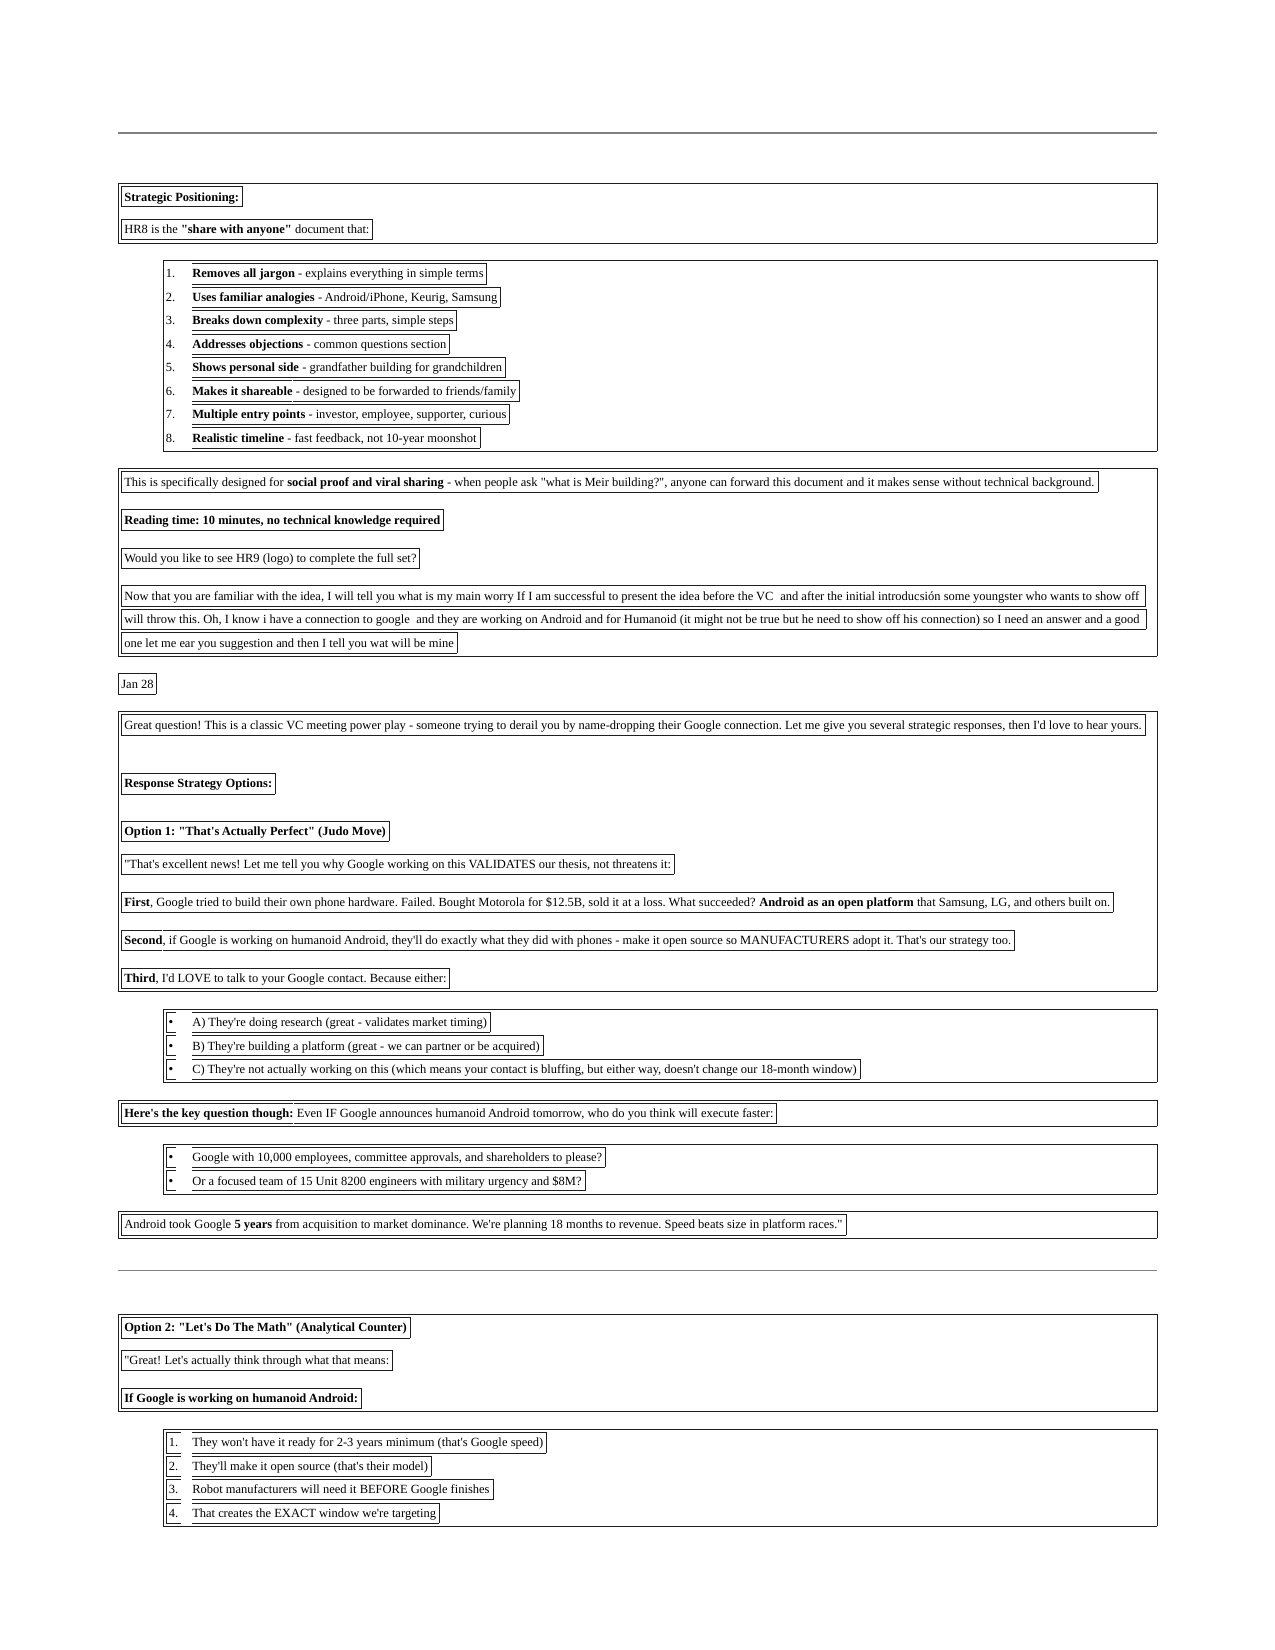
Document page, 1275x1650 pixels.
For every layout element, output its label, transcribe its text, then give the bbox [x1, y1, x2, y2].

list Shows personal side - grandfather building for grandchildren [164, 354, 1157, 377]
list Breaks down complexity - three parts, simple steps [164, 307, 1157, 331]
list Robot manufacturers will need it BEFORE Google finishes [164, 1476, 1157, 1499]
text Reading time: 10 minutes, no technical knowledge required [119, 506, 1157, 530]
subtitle Option 1: "That's Actually Perfect" (Judo Move) [119, 818, 1157, 841]
text Great question! This is a classic VC meeting power play - someone trying to derail you by name-dropping their Google connection. Let me give you several strategic responses, then I'd love to hear yours. [119, 712, 1157, 735]
text Would you like to see HR9 (logo) to complete the full set? [119, 544, 1157, 568]
text If Google is working on humanoid Android: [119, 1385, 1157, 1411]
list Addresses objections - common questions section [164, 331, 1157, 354]
text Third, I'd LOVE to talk to your Google contact. Because either: [119, 965, 1157, 991]
list Removes all jargon - explains everything in simple terms [164, 261, 1157, 284]
list Realistic timeline - fast feedback, not 10-year moonshot [164, 424, 1157, 451]
text Jan 28 [119, 674, 156, 694]
subtitle Response Strategy Options: [119, 770, 1157, 794]
list They'll make it open source (that's their model) [164, 1453, 1157, 1476]
text Now that you are familiar with the idea, I will tell you what is my main worry If I am successful to present the idea before the VC and after the initial introducsión some youngster who wants to show off will throw this. Oh, I know i have a connection to google and they are working on Android and for Humanoid (it might not be true but he need to show off his connection) so I need an answer and a good one let me ear you suggestion and then I tell you wat will be mine [119, 582, 1157, 656]
text HR8 is the "share with anyone" document that: [119, 216, 1157, 243]
text This is specifically designed for social proof and viral sharing - when people ask "what is Meir building?", anyone can forward this document and it makes sense without technical background. [119, 469, 1157, 492]
list They won't have it ready for 2-3 years minimum (that's Google speed) [164, 1430, 1157, 1453]
list B) They're building a platform (great - we can partner or be acquired) [164, 1032, 1157, 1056]
list Makes it shareable - designed to be forwarded to friends/family [164, 377, 1157, 401]
text "Great! Let's actually think through what that means: [119, 1347, 1157, 1371]
text First, Google tried to build their own phone hardware. Failed. Bought Motorola for $12.5B, sold it at a loss. What succeeded? Android as an open platform that Samsung, LG, and others built on. [119, 889, 1157, 912]
subtitle Option 2: "Let's Do The Math" (Analytical Counter) [119, 1315, 1157, 1338]
list A) They're doing research (great - validates market timing) [164, 1010, 1157, 1032]
list Multiple entry points - investor, employee, supporter, curious [164, 401, 1157, 424]
text Second, if Google is working on humanoid Android, they'll do exactly what they did with phones - make it open source so MANUFACTURERS adopt it. That's our strategy too. [119, 927, 1157, 950]
list Or a focused team of 15 Unit 8200 engineers with military urgency and $8M? [164, 1167, 1157, 1194]
text Android took Google 5 years from acquisition to market dominance. We're planning 18 months to revenue. Speed beats size in platform races." [119, 1212, 1157, 1238]
text [157, 673, 1157, 694]
list C) They're not actually working on this (which means your contact is bluffing, but either way, doesn't change our 18-month window) [164, 1056, 1157, 1082]
list That creates the EXACT window we're targeting [164, 1499, 1157, 1526]
text Here's the key question though: Even IF Google announces humanoid Android tomorrow, who do you think will execute faster: [119, 1101, 1157, 1126]
subtitle Strategic Positioning: [119, 184, 1157, 207]
list Google with 10,000 employees, committee approvals, and shareholders to please? [164, 1145, 1157, 1167]
list Uses familiar analogies - Android/iPhone, Keurig, Samsung [164, 284, 1157, 307]
text "That's excellent news! Let me tell you why Google working on this VALIDATES our thesis, not threatens it: [119, 851, 1157, 874]
